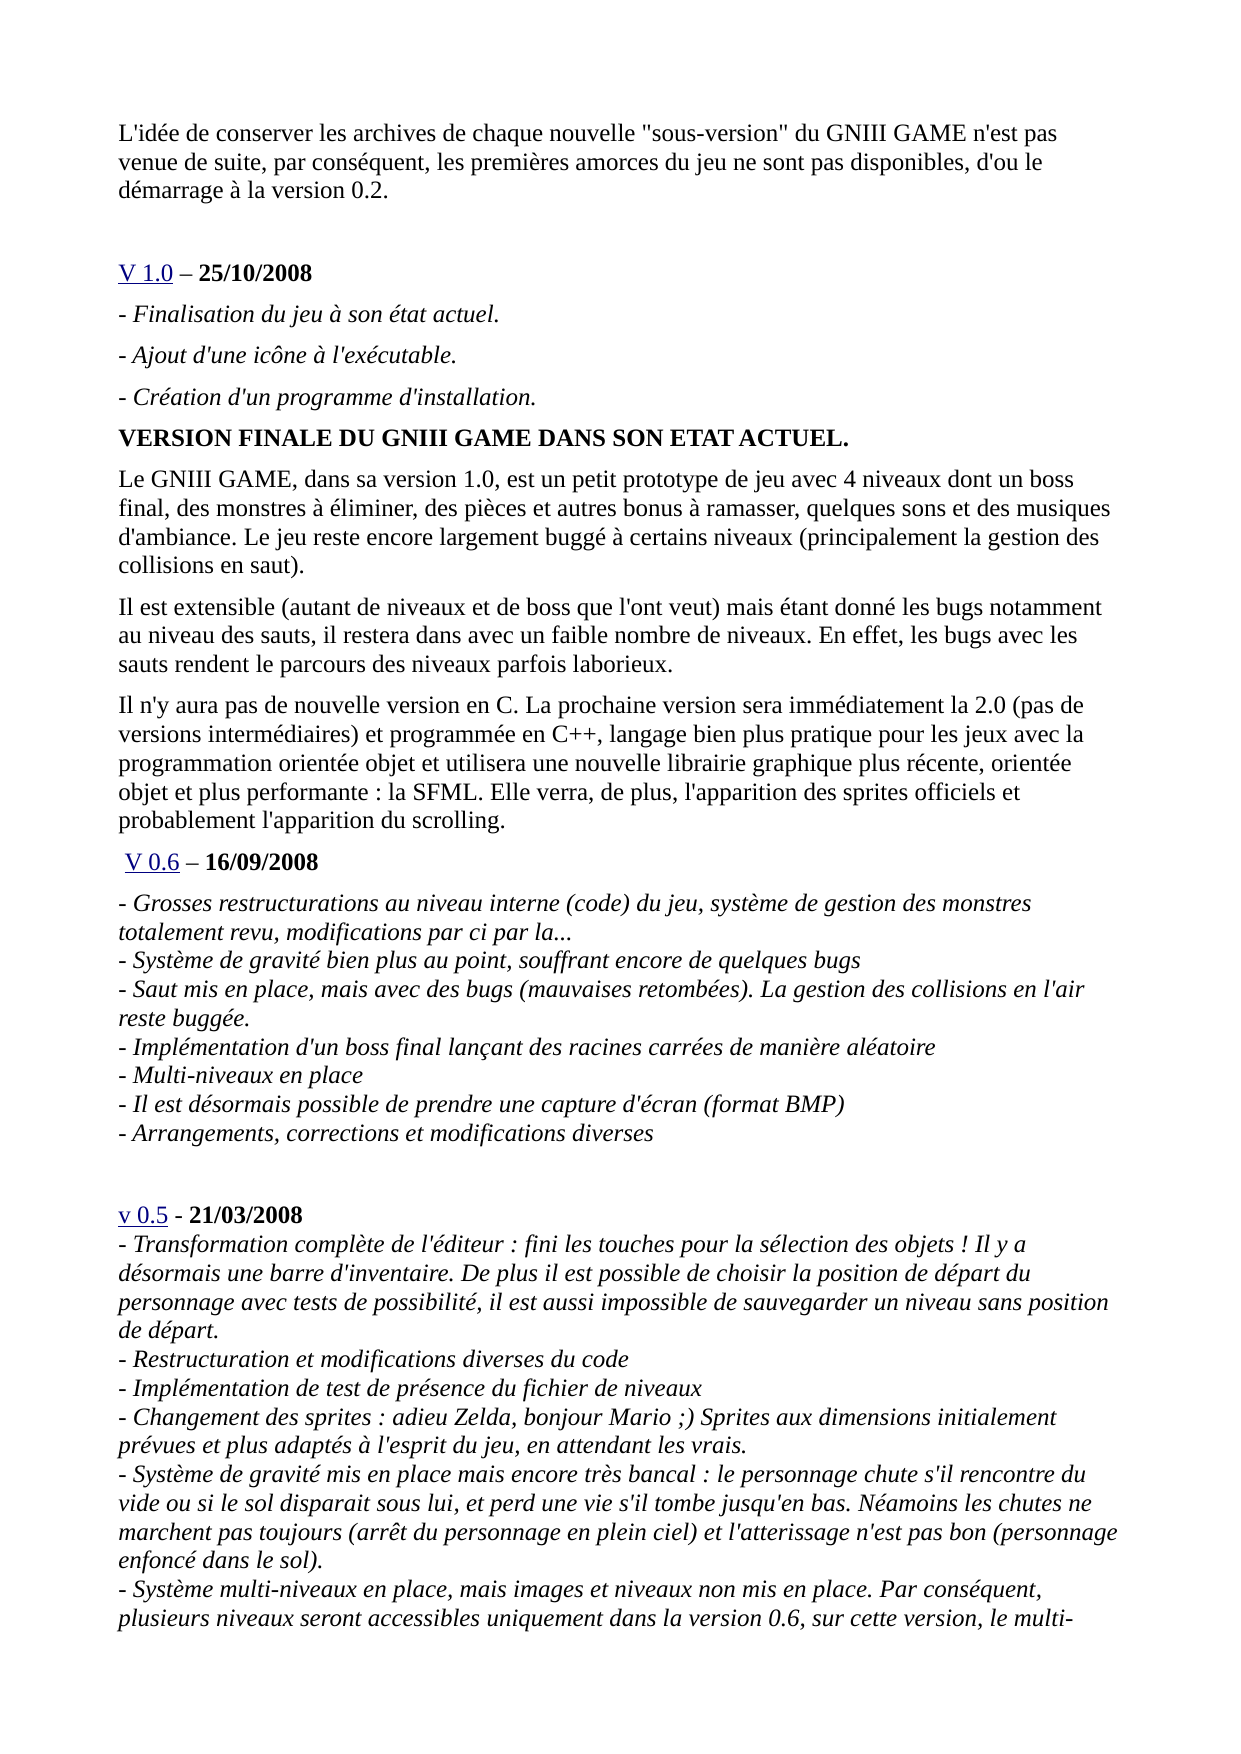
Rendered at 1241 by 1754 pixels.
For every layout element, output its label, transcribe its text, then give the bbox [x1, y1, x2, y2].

text VERSION FINALE DU GNIII GAME DANS SON ETAT ACTUEL. [118, 423, 1122, 452]
text Le GNIII GAME, dans sa version 1.0, est un petit prototype de jeu avec 4 niveaux dont un boss final, des monstres à éliminer, des pièces et autres bonus à ramasser, quelques sons et des musiques d'ambiance. Le jeu reste encore largement buggé à certains niveaux (principalement la gestion des collisions en saut). [118, 464, 1122, 579]
text - Finalisation du jeu à son état actuel. [118, 299, 1122, 328]
text - Ajout d'une icône à l'exécutable. [118, 341, 1122, 369]
text L'idée de conserver les archives de chaque nouvelle "sous-version" du GNIII GAME n'est pas venue de suite, par conséquent, les premières amorces du jeu ne sont pas disponibles, d'ou le démarrage à la version 0.2. [118, 118, 1122, 204]
text Il n'y aura pas de nouvelle version en C. La prochaine version sera immédiatement la 2.0 (pas de versions intermédiaires) et programmée en C++, langage bien plus pratique pour les jeux avec la programmation orientée objet et utilisera une nouvelle librairie graphique plus récente, orientée objet et plus performante : la SFML. Elle verra, de plus, l'apparition des sprites officiels et probablement l'apparition du scrolling. [118, 691, 1122, 834]
text - Création d'un programme d'installation. [118, 382, 1122, 411]
text Il est extensible (autant de niveaux et de boss que l'ont veut) mais étant donné les bugs notamment au niveau des sauts, il restera dans avec un faible nombre de niveaux. En effet, les bugs avec les sauts rendent le parcours des niveaux parfois laborieux. [118, 592, 1122, 678]
text V 1.0 – 25/10/2008 [118, 258, 1122, 287]
text - Grosses restructurations au niveau interne (code) du jeu, système de gestion des monstres totalement revu, modifications par ci par la... - Système de gravité bien plus au point, souffrant encore de quelques bugs - Saut mis en place, mais avec des bugs (mauvaises retombées). La gestion des collisions en l'air reste buggée. - Implémentation d'un boss final lançant des racines carrées de manière aléatoire - Multi-niveaux en place - Il est désormais possible de prendre une capture d'écran (format BMP) - Arrangements, corrections et modifications diverses [118, 888, 1122, 1147]
text v 0.5 - 21/03/2008 - Transformation complète de l'éditeur : fini les touches pour la sélection des objets ! Il y a désormais une barre d'inventaire. De plus il est possible de choisir la position de départ du personnage avec tests de possibilité, il est aussi impossible de sauvegarder un niveau sans position de départ. - Restructuration et modifications diverses du code - Implémentation de test de présence du fichier de niveaux - Changement des sprites : adieu Zelda, bonjour Mario ;) Sprites aux dimensions initialement prévues et plus adaptés à l'esprit du jeu, en attendant les vrais. - Système de gravité mis en place mais encore très bancal : le personnage chute s'il rencontre du vide ou si le sol disparait sous lui, et perd une vie s'il tombe jusqu'en bas. Néamoins les chutes ne marchent pas toujours (arrêt du personnage en plein ciel) et l'atterissage n'est pas bon (personnage enfoncé dans le sol). - Système multi-niveaux en place, mais images et niveaux non mis en place. Par conséquent, plusieurs niveaux seront accessibles uniquement dans la version 0.6, sur cette version, le multi- [118, 1201, 1122, 1632]
text V 0.6 – 16/09/2008 [118, 847, 1122, 876]
